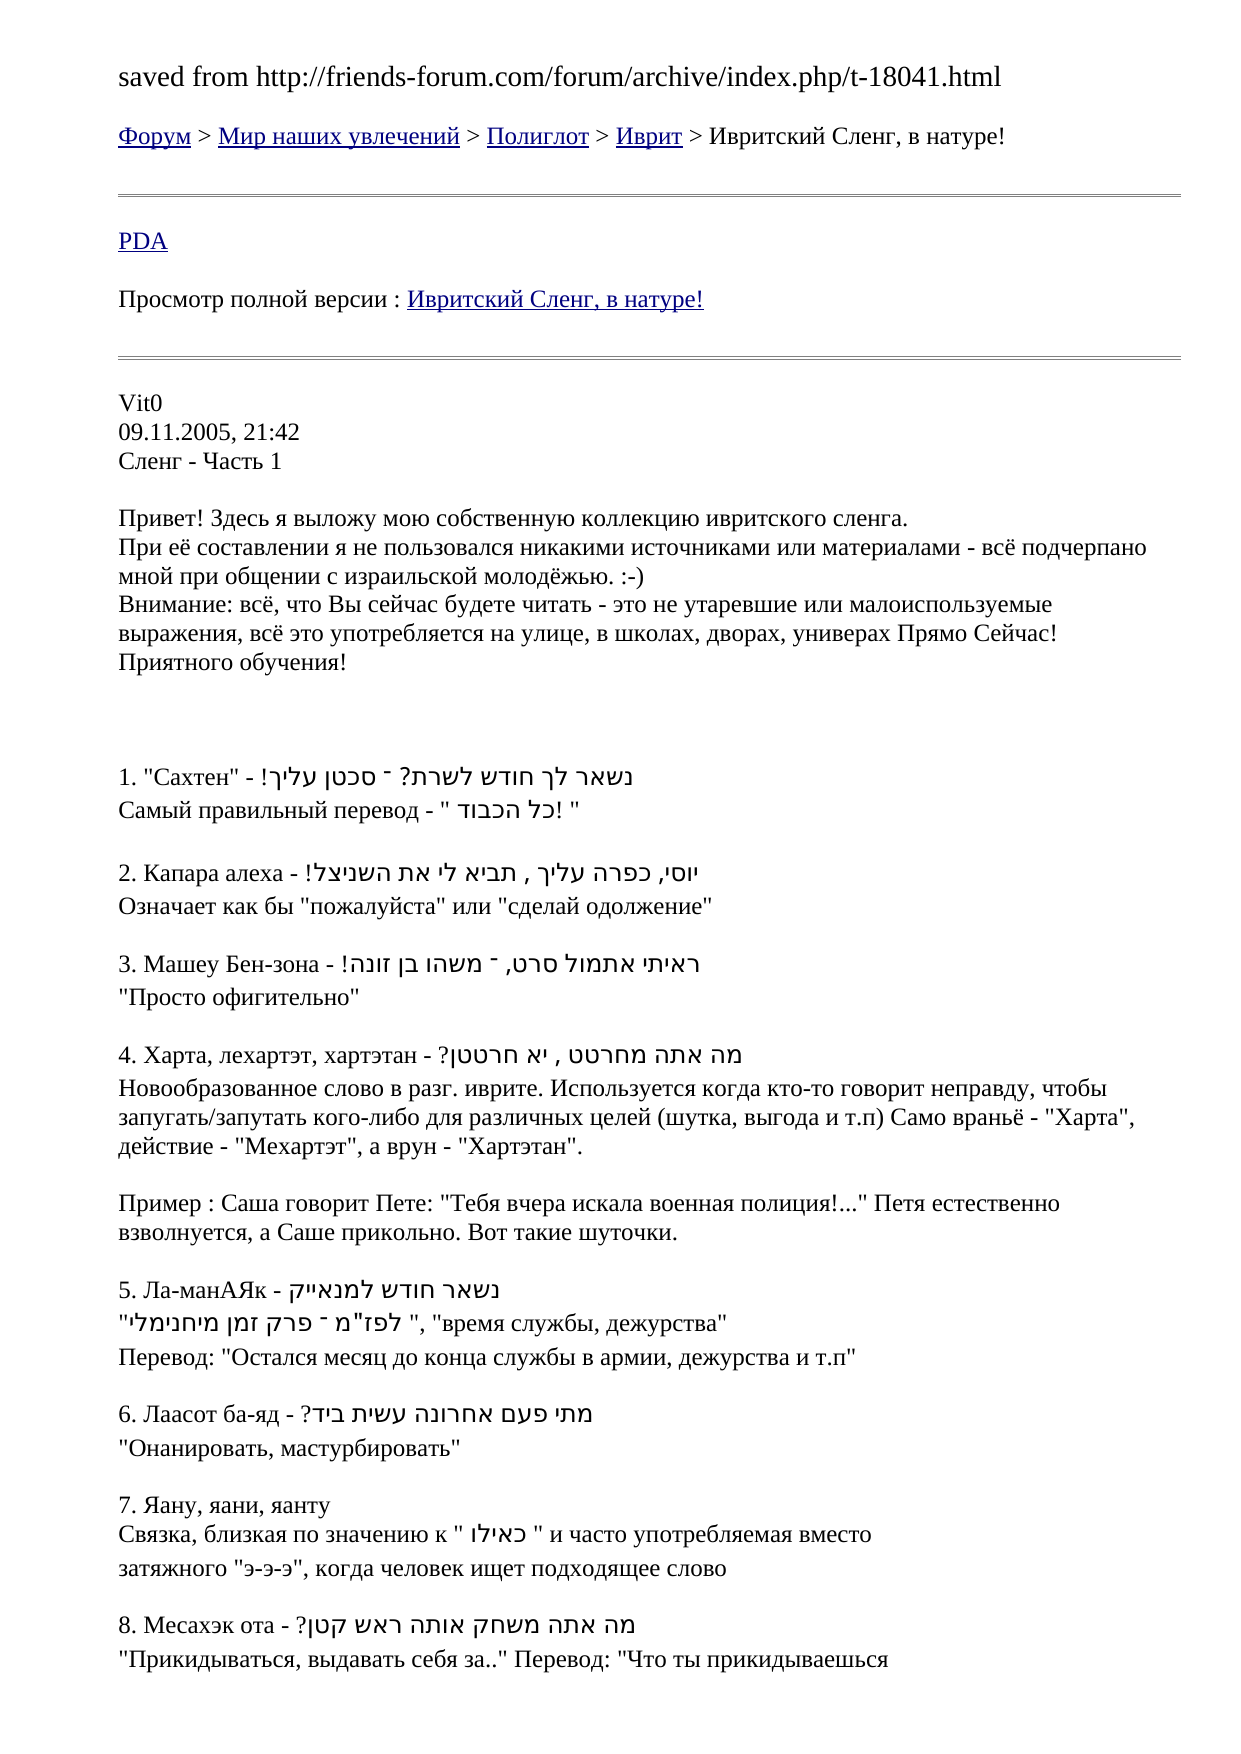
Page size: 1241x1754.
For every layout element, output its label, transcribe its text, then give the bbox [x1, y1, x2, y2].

text PDA [118, 226, 1181, 254]
text Vit0 [118, 388, 1181, 417]
text Сленг - Часть 1 Привет! Здесь я выложу мою собственную коллекцию ивритского сленга. При её составлении я не пользовался никакими источниками или материалами - всё подчерпано мной при общении с израильской молодёжью. :-) Внимание: всё, что Вы сейчас будете читать - это не утаревшие или малоиспользуемые выражения, всё это употребляется на улице, в школах, дворах, универах Прямо Сейчас! Приятного обучения! 1. "Сахтен" - !נשאר לך חודש לשרת? ־ סכטן עליך Самый правильный перевод - " כל הכבוד! " 2. Капара алеха - !יוסי, כפרה עליך , תביא לי את השניצל Означает как бы "пожалуйста" или "сделай одолжение" 3. Машеу Бен-зона - !ראיתי אתמול סרט, ־ משהו בן זונה "Просто офигительно" 4. Харта, лехартэт, хартэтан - ?מה אתה מחרטט , יא חרטטן Новообразованное слово в разг. иврите. Используется когда кто-то говорит неправду, чтобы запугать/запутать кого-либо для различных целей (шутка, выгода и т.п) Само враньё - "Харта", действие - "Мехартэт", а врун - "Хартэтан". Пример : Саша говорит Пете: "Тебя вчера искала военная полиция!..." Петя естественно взволнуется, а Саше прикольно. Вот такие шуточки. 5. Ла-манАЯк - נשאר חודש למנאייק "לפז"מ ־ פרק זמן מיחנימלי ", "время службы, дежурства" Перевод: "Остался месяц до конца службы в армии, дежурства и т.п" 6. Лаасот ба-яд - ?מתי פעם אחרונה עשית ביד "Онанировать, мастурбировать" 7. Яану, яани, яанту Связка, близкая по значению к " כאילו " и часто употребляемая вместо затяжного "э-э-э", когда человек ищет подходящее слово 8. Месахэк ота - ?מה אתה משחק אותה ראש קטן "Прикидываться, выдавать себя за.." Перевод: "Что ты прикидываешься дурачком?" 9. Сарут - !אחי, אתה כזה שרוט От слова " שריטה במֹח ". Означает "Балбес, дебил, долбанутый, тупой" 10. Литкоа нод - טקעתי נוד "Пёр%нуть, испортить воздух" 11. Кли - !איזה כלי אתה " גבר! , крутой, красавчик (не в смысле красоты), просто сама крутизна!" 12. Ахушармута - !אתמול היה סרט טוב אחושרמוטה Используется для усиления прилагательного/глагола, и никакого отношенияк - שרמוטה не имеет. 13. Тахлес - תכלס , הוא צודק "В принципе" или "По большому счёту" 14. Расми - !הוא צודק. ־ רסמי Используется для подтверждения и употребляется в сегоднешнем иврите вместо " באמת " 15. Дугри - בדוגרי , אני לא משחק היום "По правде, честно" Пример : [ сейчас я честный с тобой עכשיו אני דוגרי איתך ־ ] 16. Аль блаинд, аль мале - !אתה בא היום? ־ על מלא "Стопудово!, без сомнения" 17. Шхординит - !איזו שחורדינית מגעילה Образовано из 2-х слов : שחורה и בלונדינית Так называют брюнетку/шотенку, перекрасившуюся под блондинку. 18. Фадиха (мн. Фадихот) - !אתמול היתה לי פדיחה , לא תאמין "Облом", т.е что-то, что не вышло как было запланировано, добавляя действию немного юмора. Пример : На концерте актёр забыл текст. - Фадиха! - и грустно и смешно. 19. Ло роэ ми-метр - !ממטר Suzuki לא רואה את BMWה־ "В упор не видит", показывая преимущество (иногда высокомерное) первого над вторым. 20. Дос - יש לי חבר דוס "Датишный, религиозный человек" (c)Виталий Шальман (Vit0) [118, 446, 1181, 1672]
text saved from http://friends-forum.com/forum/archive/index.php/t-18041.html [118, 59, 1181, 93]
text Просмотр полной версии : Ивритский Сленг, в натуре! [118, 284, 1181, 313]
text Форум > Мир наших увлечений > Полиглот > Иврит > Ивритский Сленг, в натуре! [118, 121, 1181, 150]
text 09.11.2005, 21:42 [118, 417, 1181, 446]
